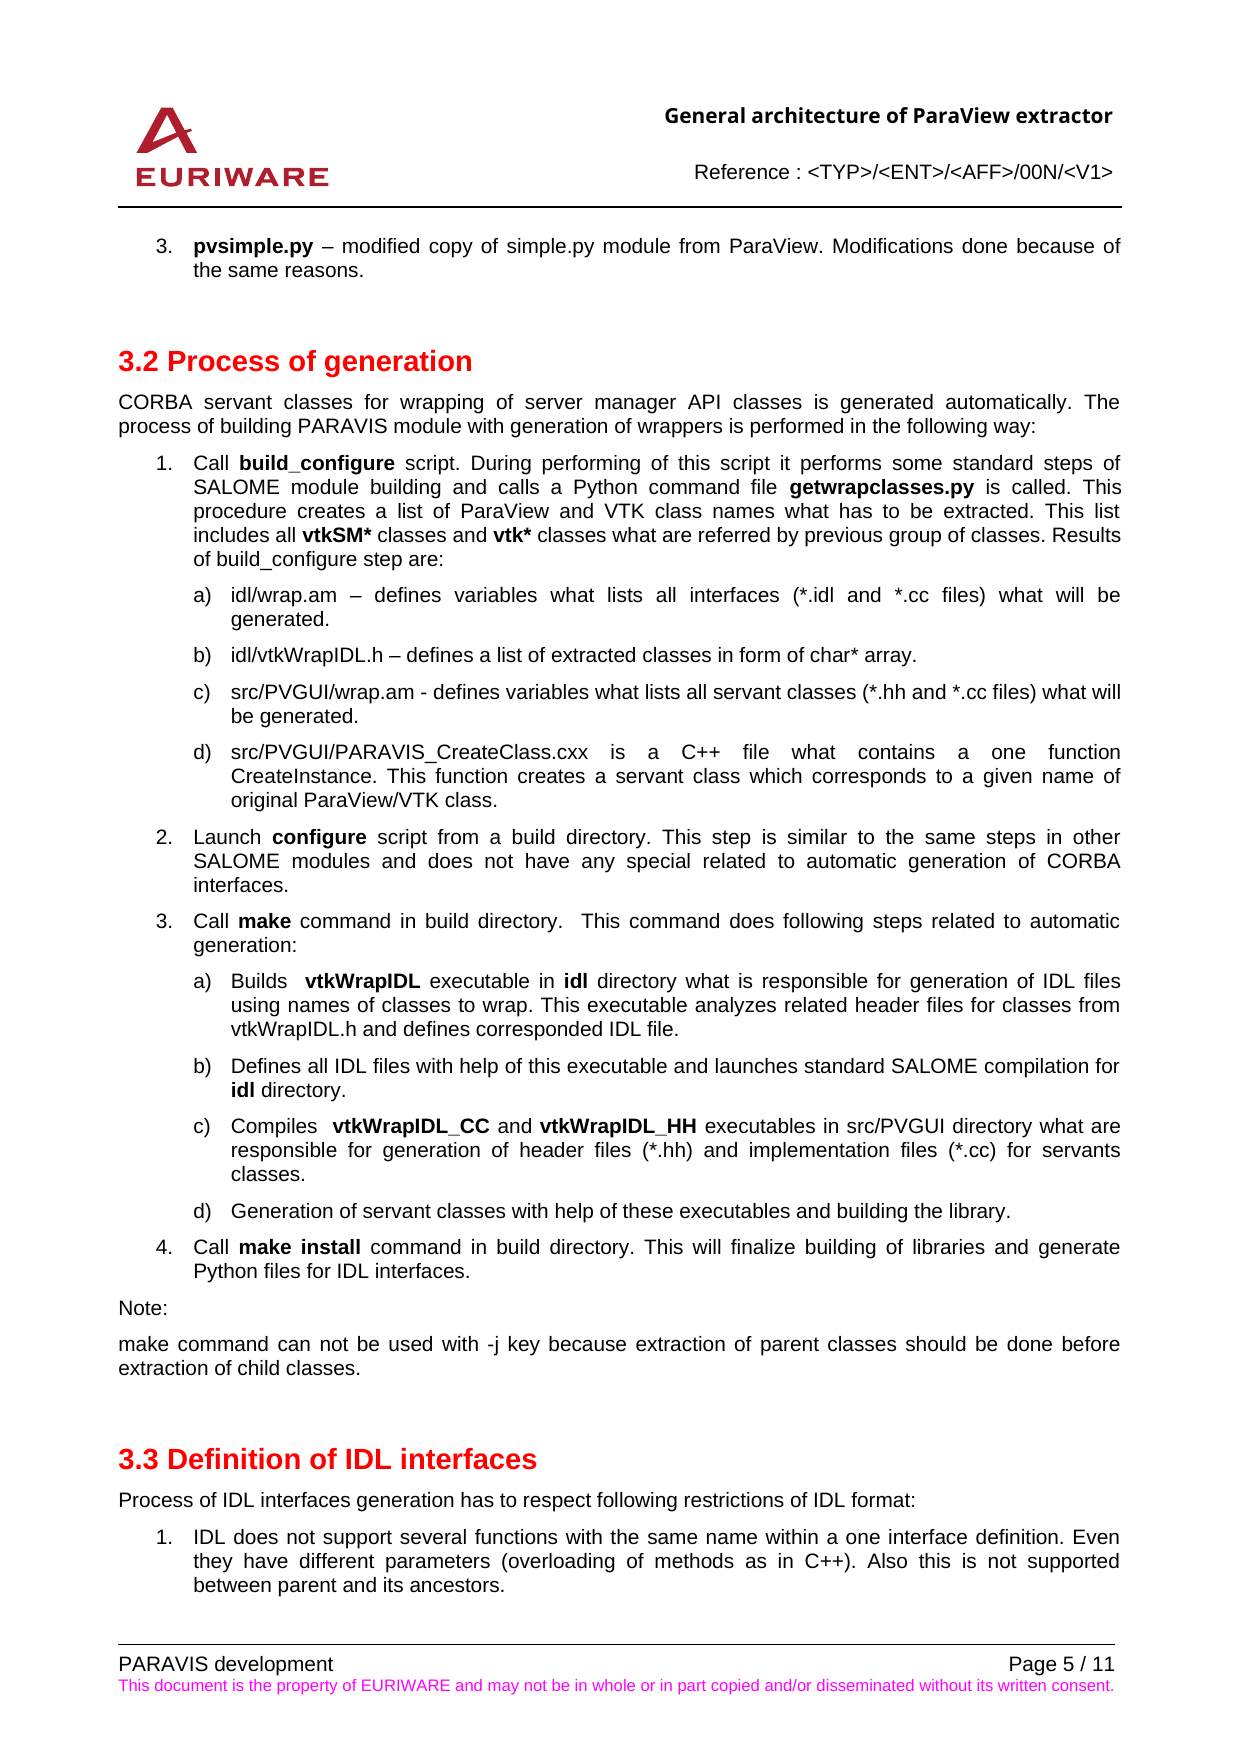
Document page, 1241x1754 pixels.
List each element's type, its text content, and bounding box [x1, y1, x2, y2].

list Call build_configure script. During performing of this script it performs some standard steps of SALOME module building and calls a Python command file getwrapclasses.py is called. This procedure creates a list of ParaView and VTK class names what has to be extracted. This list includes all vtkSM* classes and vtk* classes what are referred by previous group of classes. Results of build_configure step are: [156, 451, 1122, 570]
list idl/vtkWrapIDL.h – defines a list of extracted classes in form of char* array. [193, 643, 1122, 667]
list IDL does not support several functions with the same name within a one interface definition. Even they have different parameters (overloading of methods as in C++). Also this is not supported between parent and its ancestors. [156, 1525, 1122, 1597]
list pvsimple.py – modified copy of simple.py module from ParaView. Modifications done because of the same reasons. [156, 234, 1122, 282]
text make command can not be used with -j key because extraction of parent classes should be done before extraction of child classes. [118, 1332, 1122, 1380]
list Launch configure script from a build directory. This step is similar to the same steps in other SALOME modules and does not have any special related to automatic generation of CORBA interfaces. [156, 824, 1122, 896]
subtitle Process of generation [118, 344, 1122, 378]
text Process of IDL interfaces generation has to respect following restrictions of IDL format: [118, 1488, 1122, 1512]
text CORBA servant classes for wrapping of server manager API classes is generated automatically. The process of building PARAVIS module with generation of wrappers is performed in the following way: [118, 390, 1122, 438]
list Call make install command in build directory. This will finalize building of libraries and generate Python files for IDL interfaces. [156, 1235, 1122, 1283]
list src/PVGUI/wrap.am - defines variables what lists all servant classes (*.hh and *.cc files) what will be generated. [193, 680, 1122, 728]
list Defines all IDL files with help of this executable and launches standard SALOME compilation for idl directory. [193, 1054, 1122, 1102]
subtitle Definition of IDL interfaces [118, 1442, 1122, 1476]
list Compiles vtkWrapIDL_CC and vtkWrapIDL_HH executables in src/PVGUI directory what are responsible for generation of header files (*.hh) and implementation files (*.cc) for servants classes. [193, 1114, 1122, 1186]
list Generation of servant classes with help of these executables and building the library. [193, 1198, 1122, 1222]
list Call make command in build directory. This command does following steps related to automatic generation: [156, 909, 1122, 957]
list src/PVGUI/PARAVIS_CreateClass.cxx is a C++ file what contains a one function CreateInstance. This function creates a servant class which corresponds to a given name of original ParaView/VTK class. [193, 740, 1122, 812]
text Note: [118, 1295, 1122, 1319]
list Builds vtkWrapIDL executable in idl directory what is responsible for generation of IDL files using names of classes to wrap. This executable analyzes related header files for classes from vtkWrapIDL.h and defines corresponded IDL file. [193, 969, 1122, 1041]
list idl/wrap.am – defines variables what lists all interfaces (*.idl and *.cc files) what will be generated. [193, 583, 1122, 631]
